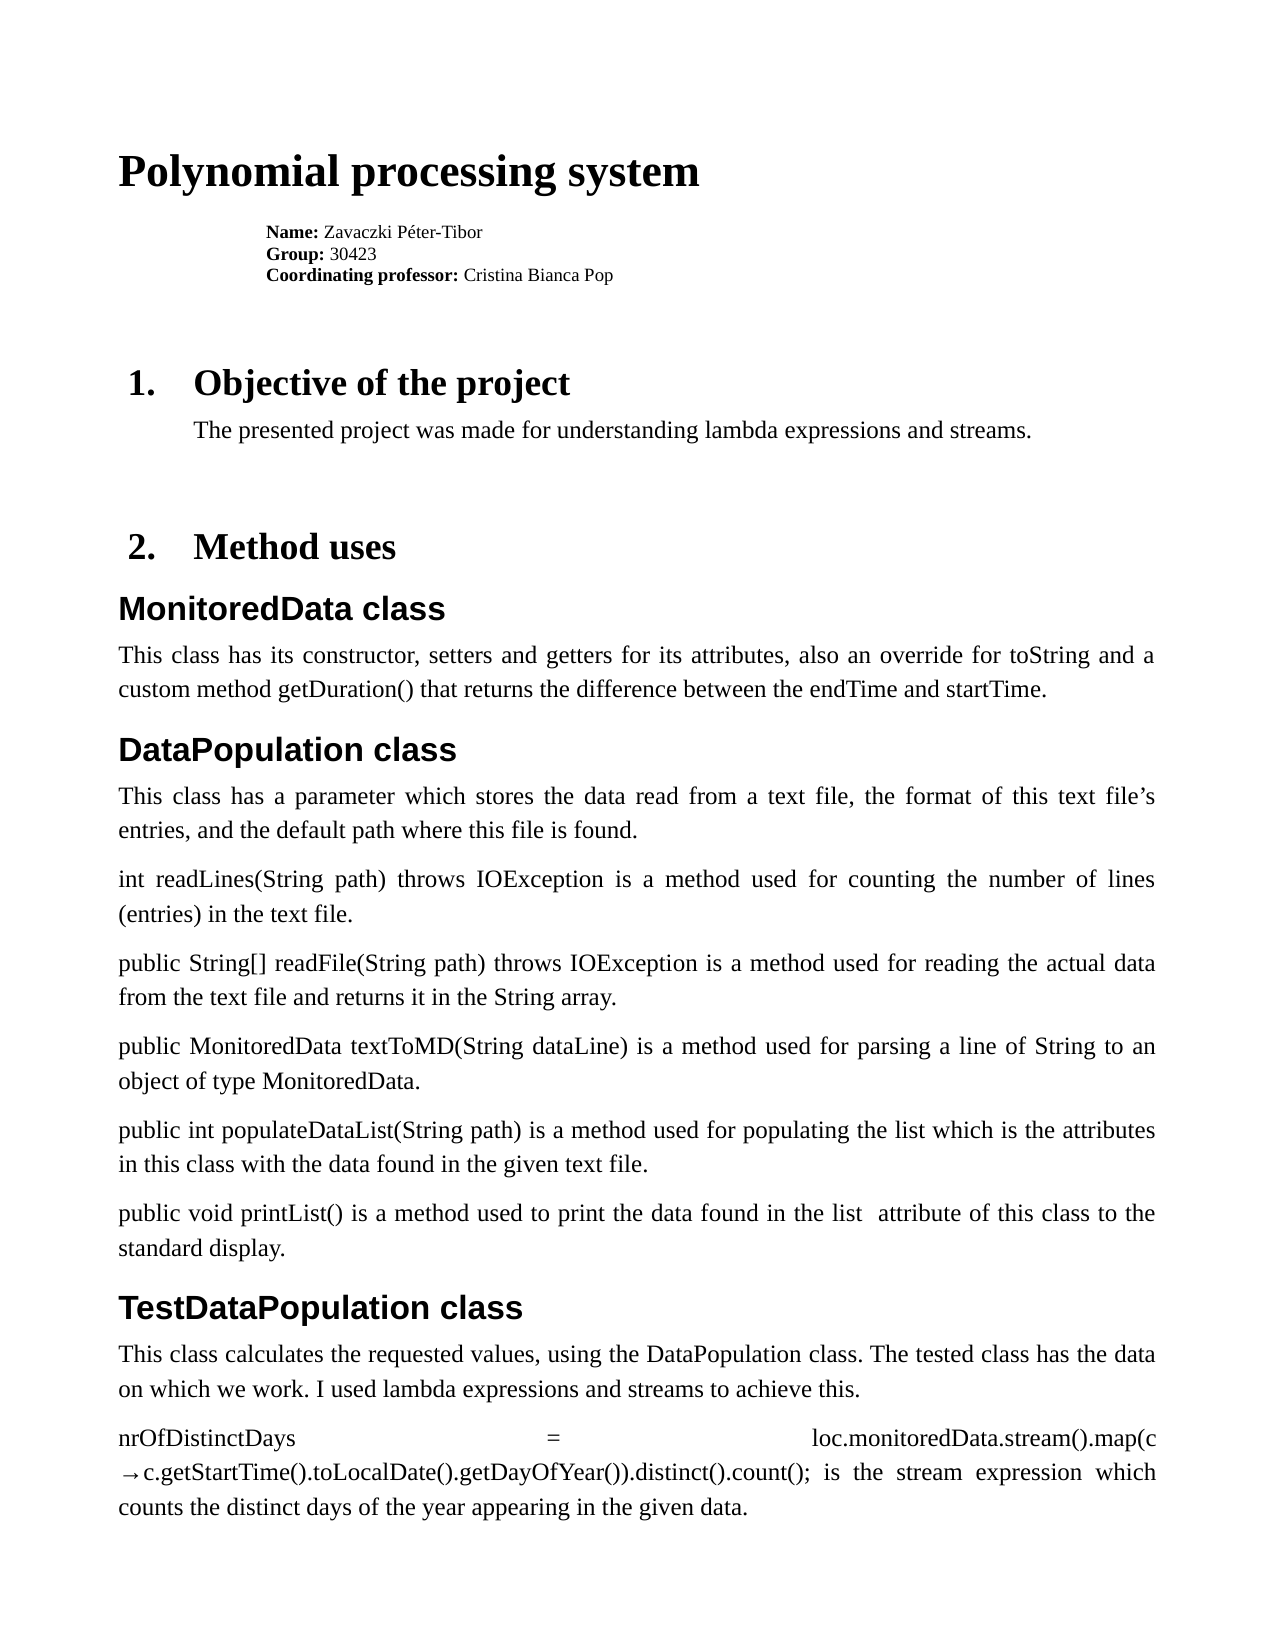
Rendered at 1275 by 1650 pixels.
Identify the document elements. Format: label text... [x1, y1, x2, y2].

text Name: Zavaczki Péter-Tibor [266, 221, 1157, 242]
text This class has a parameter which stores the data read from a text file, the format of this text file’s entries, and the default path where this file is found. [118, 781, 1157, 844]
text The presented project was made for understanding lambda expressions and streams. [118, 416, 1157, 444]
text public MonitoredData textToMD(String dataLine) is a method used for parsing a line of String to an object of type MonitoredData. [118, 1031, 1157, 1094]
subtitle Objective of the project [118, 361, 1157, 404]
subtitle MonitoredData class [118, 589, 1157, 627]
text public int populateDataList(String path) is a method used for populating the list which is the attributes in this class with the data found in the given text file. [118, 1115, 1157, 1178]
subtitle DataPopulation class [118, 729, 1157, 768]
text Polynomial processing system [118, 143, 1157, 196]
text Group: 30423 [266, 242, 1157, 264]
text This class has its constructor, setters and getters for its attributes, also an override for toString and a custom method getDuration() that returns the difference between the endTime and startTime. [118, 640, 1157, 703]
text This class calculates the requested values, using the DataPopulation class. The tested class has the data on which we work. I used lambda expressions and streams to achieve this. [118, 1339, 1157, 1403]
text Coordinating professor: Cristina Bianca Pop [266, 264, 1157, 286]
subtitle TestDataPopulation class [118, 1288, 1157, 1327]
text public String[] readFile(String path) throws IOException is a method used for reading the actual data from the text file and returns it in the String array. [118, 948, 1157, 1011]
text nrOfDistinctDays = loc.monitoredData.stream().map(c →c.getStartTime().toLocalDate().getDayOfYear()).distinct().count(); is the stream expression which counts the distinct days of the year appearing in the given data. [118, 1423, 1157, 1521]
subtitle Method uses [118, 524, 1157, 568]
text public void printList() is a method used to print the data found in the list attribute of this class to the standard display. [118, 1198, 1157, 1262]
text And failed horribly doing this [118, 465, 1157, 493]
text int readLines(String path) throws IOException is a method used for counting the number of lines (entries) in the text file. [118, 864, 1157, 927]
